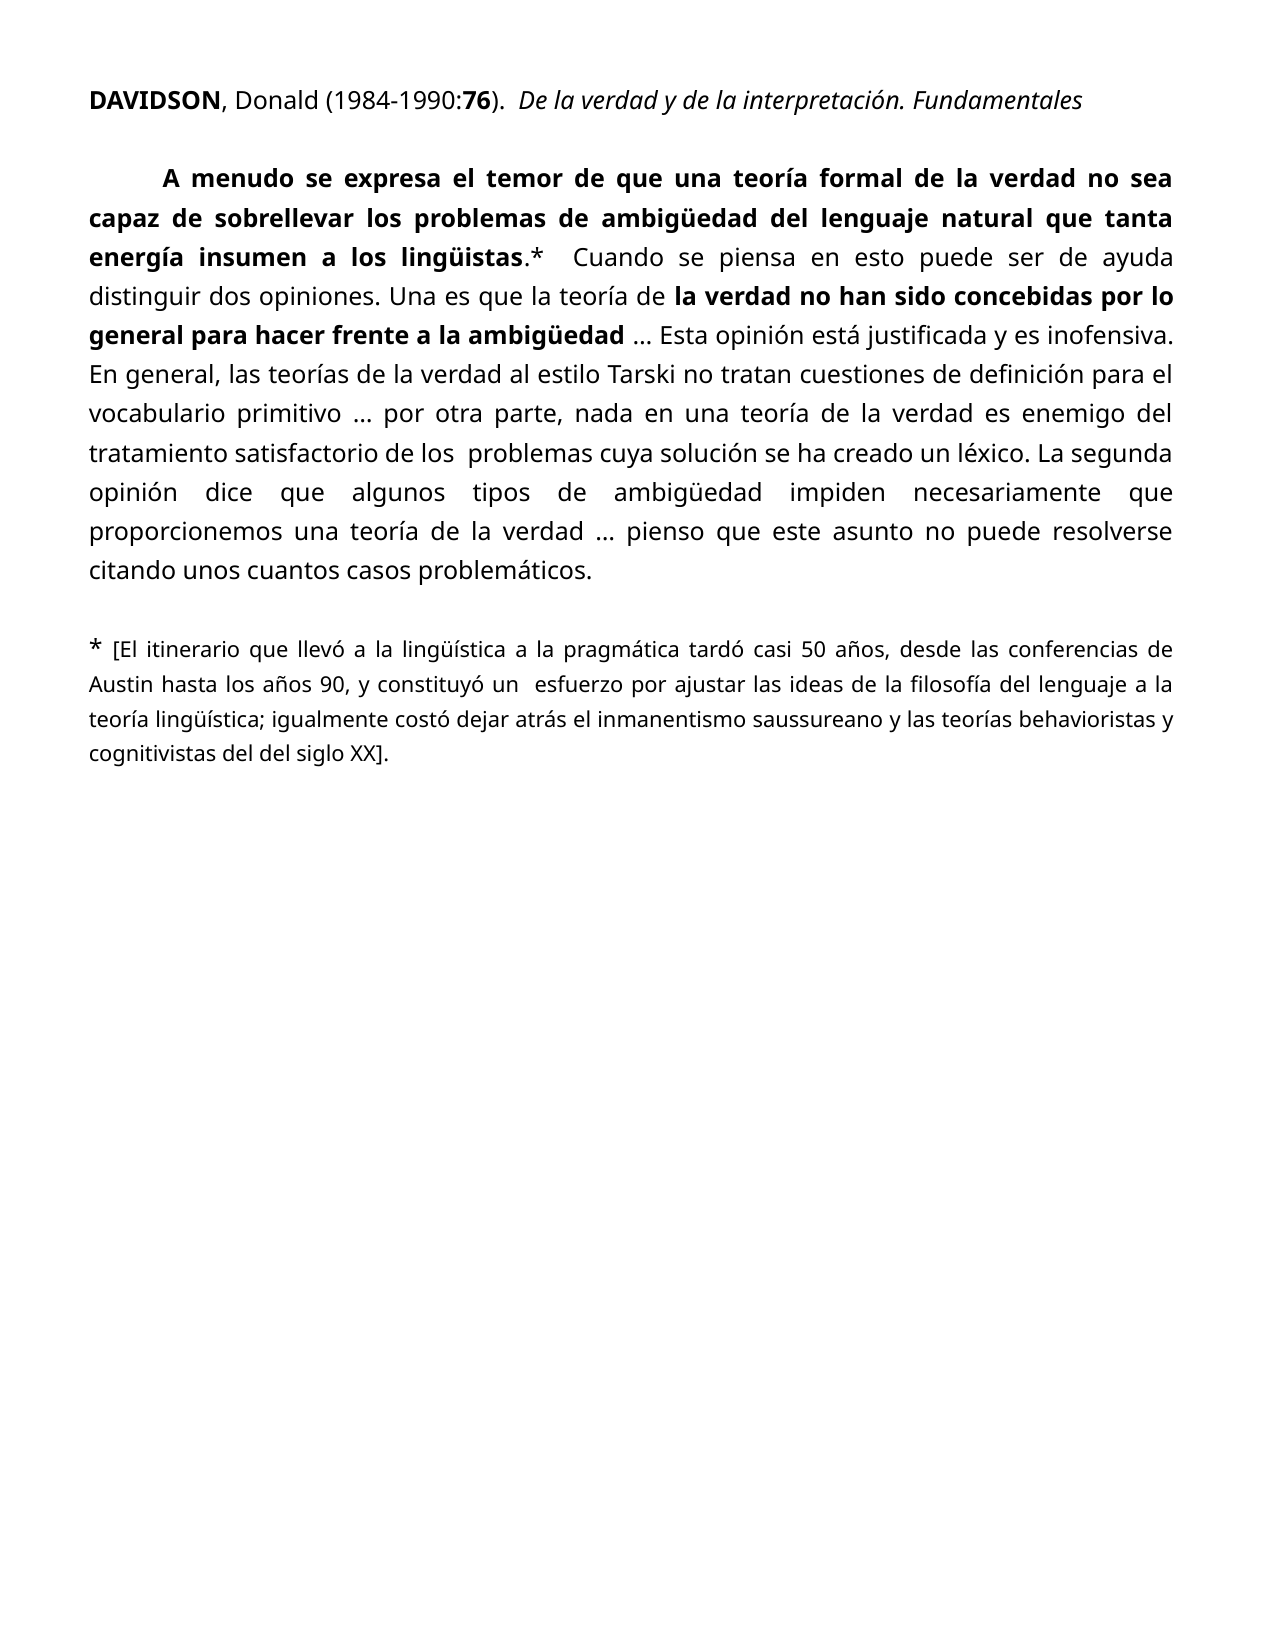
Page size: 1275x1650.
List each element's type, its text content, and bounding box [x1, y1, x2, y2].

text DAVIDSON, Donald (1984-1990:76). De la verdad y de la interpretación. Fundamentales [88, 83, 1174, 117]
text A menudo se expresa el temor de que una teoría formal de la verdad no sea capaz de sobrellevar los problemas de ambigüedad del lenguaje natural que tanta energía insumen a los lingüistas.* Cuando se piensa en esto puede ser de ayuda distinguir dos opiniones. Una es que la teoría de la verdad no han sido concebidas por lo general para hacer frente a la ambigüedad … Esta opinión está justificada y es inofensiva. En general, las teorías de la verdad al estilo Tarski no tratan cuestiones de definición para el vocabulario primitivo … por otra parte, nada en una teoría de la verdad es enemigo del tratamiento satisfactorio de los problemas cuya solución se ha creado un léxico. La segunda opinión dice que algunos tipos de ambigüedad impiden necesariamente que proporcionemos una teoría de la verdad … pienso que este asunto no puede resolverse citando unos cuantos casos problemáticos. [88, 161, 1174, 587]
text * [El itinerario que llevó a la lingüística a la pragmática tardó casi 50 años, desde las conferencias de Austin hasta los años 90, y constituyó un esfuerzo por ajustar las ideas de la filosofía del lenguaje a la teoría lingüística; igualmente costó dejar atrás el inmanentismo saussureano y las teorías behavioristas y cognitivistas del del siglo XX]. [88, 631, 1174, 768]
